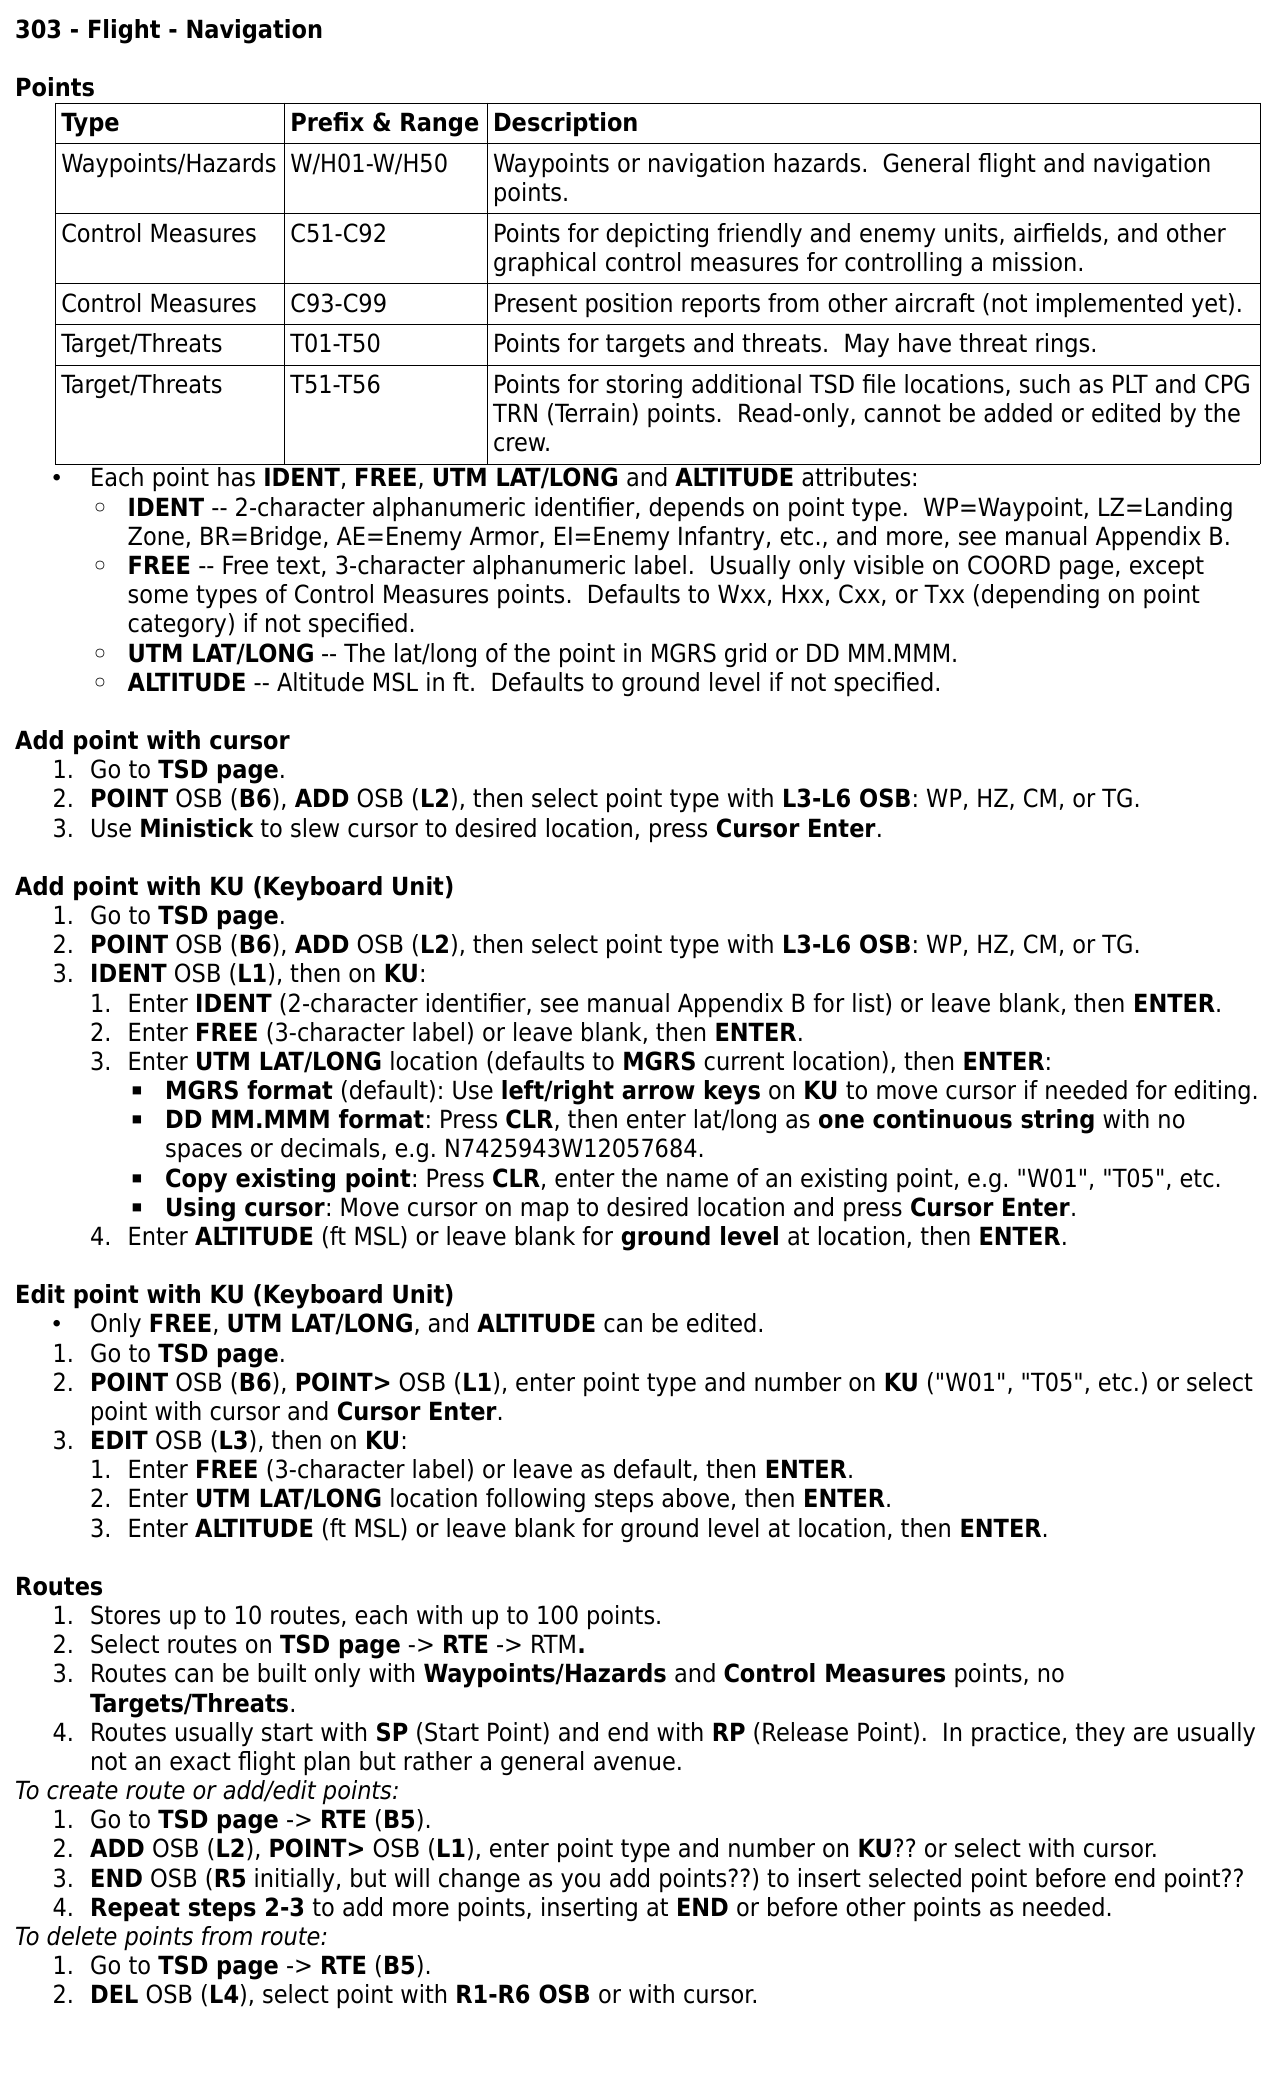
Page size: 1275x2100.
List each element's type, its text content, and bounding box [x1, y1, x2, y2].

table_cell C51-C92 [285, 214, 487, 283]
list DEL OSB (L4), select point with R1-R6 OSB or with cursor. [52, 1980, 1260, 2009]
table_cell Points for targets and threats. May have threat rings. [488, 325, 1260, 364]
text Points [15, 73, 1260, 102]
list ALTITUDE -- Altitude MSL in ft. Defaults to ground level if not specified. [90, 668, 1260, 697]
table_cell Points for depicting friendly and enemy units, airfields, and other graphical control measures for controlling a mission. [488, 214, 1260, 283]
table_cell Control Measures [56, 284, 284, 324]
list ADD OSB (L2), POINT> OSB (L1), enter point type and number on KU?? or select with cursor. [52, 1834, 1260, 1864]
table_cell T01-T50 [285, 325, 487, 364]
text To create route or add/edit points: [15, 1776, 1260, 1805]
list Only FREE, UTM LAT/LONG, and ALTITUDE can be edited. [52, 1309, 1260, 1339]
list END OSB (R5 initially, but will change as you add points??) to insert selected point before end point?? [52, 1864, 1260, 1893]
list Enter ALTITUDE (ft MSL) or leave blank for ground level at location, then ENTER. [90, 1514, 1260, 1543]
table_cell Waypoints or navigation hazards. General flight and navigation points. [488, 144, 1260, 213]
list UTM LAT/LONG -- The lat/long of the point in MGRS grid or DD MM.MMM. [90, 639, 1260, 668]
list Go to TSD page. [52, 1339, 1260, 1368]
list MGRS format (default): Use left/right arrow keys on KU to move cursor if needed for editing. [127, 1076, 1260, 1105]
table_cell T51-T56 [285, 366, 487, 463]
text Edit point with KU (Keyboard Unit) [15, 1280, 1260, 1309]
list FREE -- Free text, 3-character alphanumeric label. Usually only visible on COORD page, except some types of Control Measures points. Defaults to Wxx, Hxx, Cxx, or Txx (depending on point category) if not specified. [90, 551, 1260, 639]
text Routes [15, 1572, 1260, 1601]
list Select routes on TSD page -> RTE -> RTM. [52, 1630, 1260, 1659]
list DD MM.MMM format: Press CLR, then enter lat/long as one continuous string with no spaces or decimals, e.g. N7425943W12057684. [127, 1105, 1260, 1164]
list POINT OSB (B6), ADD OSB (L2), then select point type with L3-L6 OSB: WP, HZ, CM, or TG. [52, 930, 1260, 959]
list Repeat steps 2-3 to add more points, inserting at END or before other points as needed. [52, 1893, 1260, 1922]
table_cell W/H01-W/H50 [285, 144, 487, 213]
table_cell Control Measures [56, 214, 284, 283]
list Enter UTM LAT/LONG location (defaults to MGRS current location), then ENTER: [90, 1047, 1260, 1076]
table_cell Target/Threats [56, 325, 284, 364]
list IDENT -- 2-character alphanumeric identifier, depends on point type. WP=Waypoint, LZ=Landing Zone, BR=Bridge, AE=Enemy Armor, EI=Enemy Infantry, etc., and more, see manual Appendix B. [90, 493, 1260, 551]
list Use Ministick to slew cursor to desired location, press Cursor Enter. [52, 814, 1260, 843]
table_cell Target/Threats [56, 366, 284, 463]
table_cell Present position reports from other aircraft (not implemented yet). [488, 284, 1260, 324]
list POINT OSB (B6), ADD OSB (L2), then select point type with L3-L6 OSB: WP, HZ, CM, or TG. [52, 784, 1260, 814]
list Go to TSD page. [52, 755, 1260, 784]
list Routes can be built only with Waypoints/Hazards and Control Measures points, no Targets/Threats. [52, 1659, 1260, 1718]
text 303 - Flight - Navigation [15, 15, 1260, 44]
list Each point has IDENT, FREE, UTM LAT/LONG and ALTITUDE attributes: [52, 464, 1260, 493]
table_cell Waypoints/Hazards [56, 144, 284, 213]
list Enter FREE (3-character label) or leave as default, then ENTER. [90, 1455, 1260, 1484]
list Routes usually start with SP (Start Point) and end with RP (Release Point). In practice, they are usually not an exact flight plan but rather a general avenue. [52, 1718, 1260, 1776]
list Enter UTM LAT/LONG location following steps above, then ENTER. [90, 1484, 1260, 1514]
list Go to TSD page -> RTE (B5). [52, 1805, 1260, 1834]
table_cell C93-C99 [285, 284, 487, 324]
text To delete points from route: [15, 1922, 1260, 1951]
list Copy existing point: Press CLR, enter the name of an existing point, e.g. "W01", "T05", etc. [127, 1164, 1260, 1193]
list POINT OSB (B6), POINT> OSB (L1), enter point type and number on KU ("W01", "T05", etc.) or select point with cursor and Cursor Enter. [52, 1368, 1260, 1426]
list Stores up to 10 routes, each with up to 100 points. [52, 1601, 1260, 1630]
text Add point with cursor [15, 726, 1260, 755]
table_header Prefix & Range [285, 104, 487, 143]
table_header Type [56, 104, 284, 143]
list Enter FREE (3-character label) or leave blank, then ENTER. [90, 1018, 1260, 1047]
list IDENT OSB (L1), then on KU: [52, 959, 1260, 989]
text Add point with KU (Keyboard Unit) [15, 872, 1260, 901]
list Using cursor: Move cursor on map to desired location and press Cursor Enter. [127, 1193, 1260, 1222]
table_cell Points for storing additional TSD file locations, such as PLT and CPG TRN (Terrain) points. Read-only, cannot be added or edited by the crew. [488, 366, 1260, 463]
list Go to TSD page. [52, 901, 1260, 930]
list Enter IDENT (2-character identifier, see manual Appendix B for list) or leave blank, then ENTER. [90, 989, 1260, 1018]
list Enter ALTITUDE (ft MSL) or leave blank for ground level at location, then ENTER. [90, 1222, 1260, 1251]
table_header Description [488, 104, 1260, 143]
list EDIT OSB (L3), then on KU: [52, 1426, 1260, 1455]
list Go to TSD page -> RTE (B5). [52, 1951, 1260, 1980]
